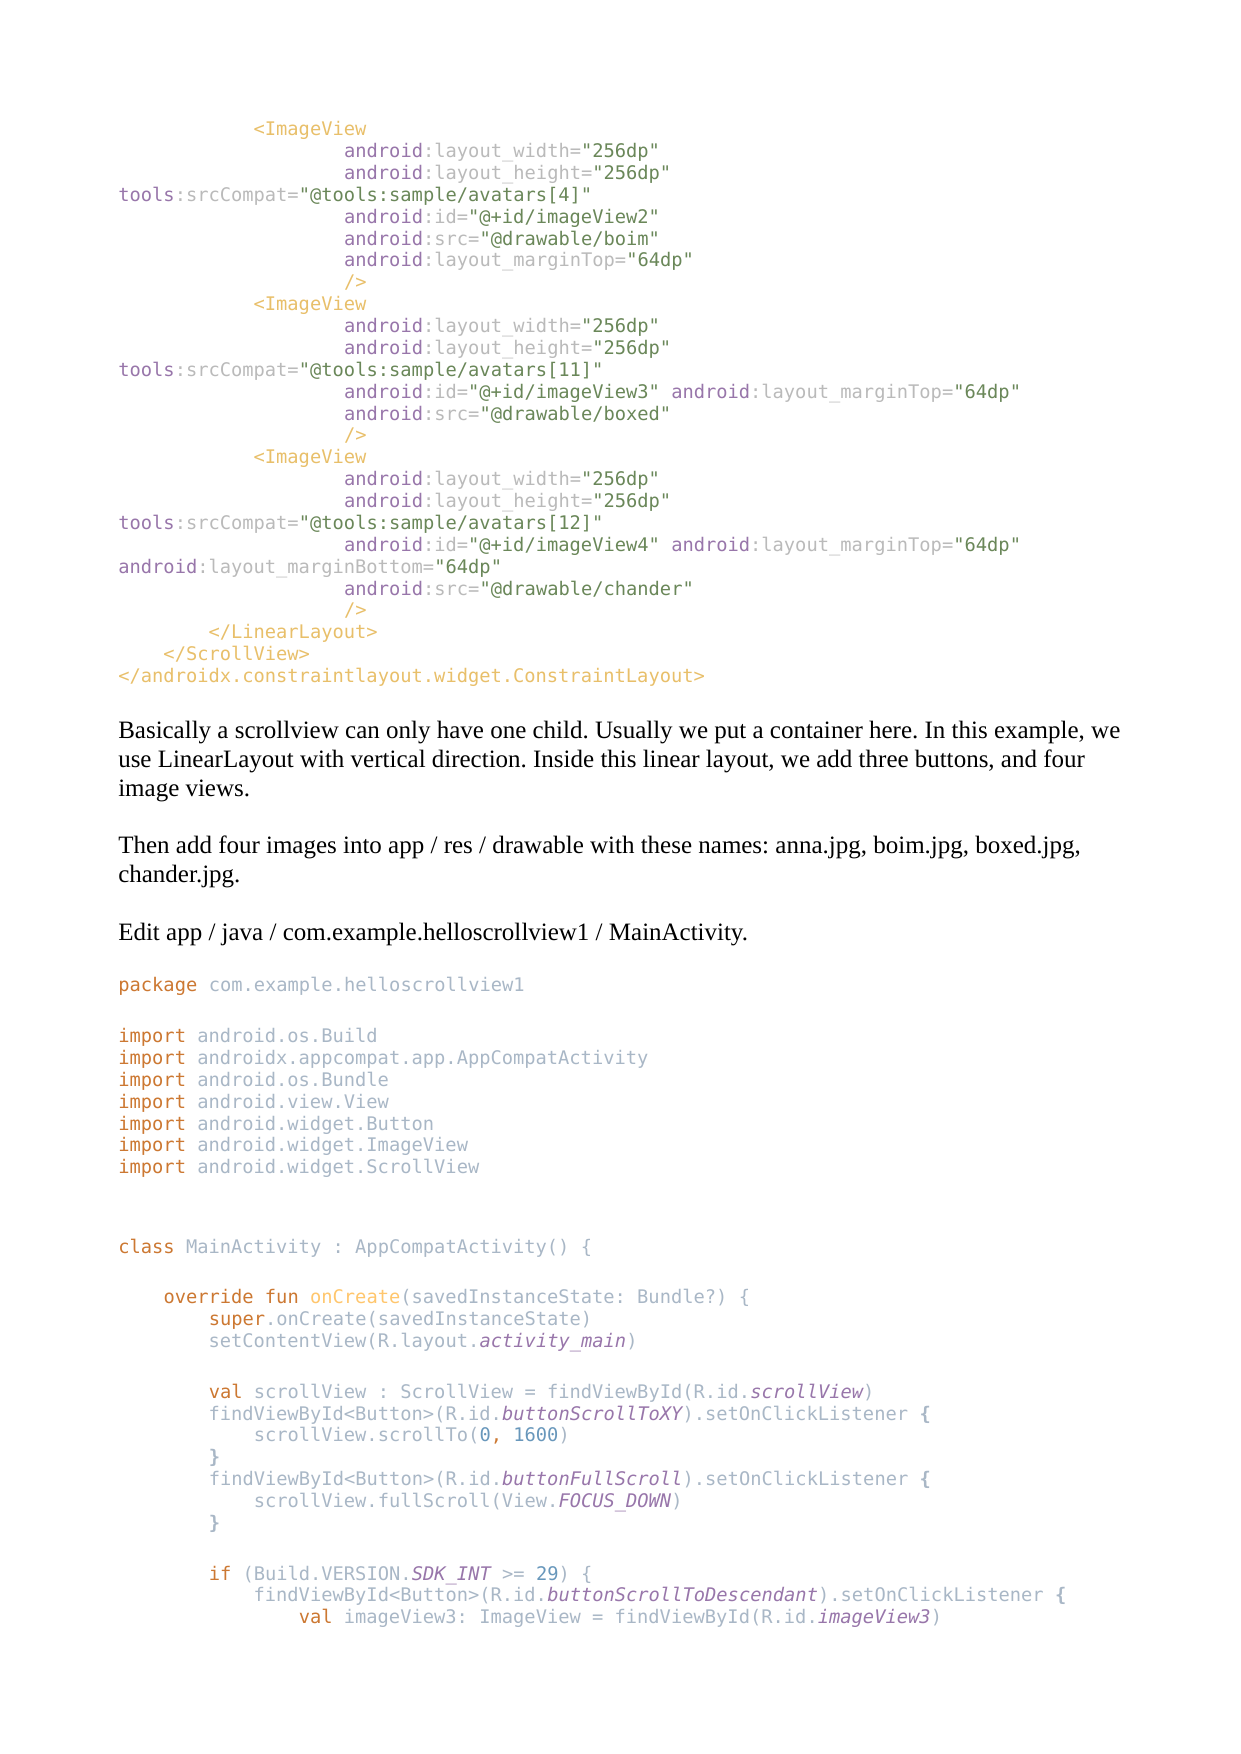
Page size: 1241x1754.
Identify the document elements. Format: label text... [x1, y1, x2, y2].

text Basically a scrollview can only have one child. Usually we put a container here. In this example, we use LinearLayout with vertical direction. Inside this linear layout, we add three buttons, and four image views. [118, 716, 1122, 802]
text package com.example.helloscrollview1 import android.os.Build import androidx.appcompat.app.AppCompatActivity import android.os.Bundle import android.view.View import android.widget.Button import android.widget.ImageView import android.widget.ScrollView class MainActivity : AppCompatActivity() { override fun onCreate(savedInstanceState: Bundle?) { super.onCreate(savedInstanceState) setContentView(R.layout.activity_main) val scrollView : ScrollView = findViewById(R.id.scrollView) findViewById<Button>(R.id.buttonScrollToXY).setOnClickListener { scrollView.scrollTo(0, 1600) } findViewById<Button>(R.id.buttonFullScroll).setOnClickListener { scrollView.fullScroll(View.FOCUS_DOWN) } if (Build.VERSION.SDK_INT >= 29) { findViewById<Button>(R.id.buttonScrollToDescendant).setOnClickListener { val imageView3: ImageView = findViewById(R.id.imageView3) [118, 974, 1122, 1628]
text Then add four images into app / res / drawable with these names: anna.jpg, boim.jpg, boxed.jpg, chander.jpg. [118, 831, 1122, 888]
text Edit app / java / com.example.helloscrollview1 / MainActivity. [118, 917, 1122, 946]
text <ImageView android:layout_width="256dp" android:layout_height="256dp" tools:srcCompat="@tools:sample/avatars[4]" android:id="@+id/imageView2" android:src="@drawable/boim" android:layout_marginTop="64dp" /> <ImageView android:layout_width="256dp" android:layout_height="256dp" tools:srcCompat="@tools:sample/avatars[11]" android:id="@+id/imageView3" android:layout_marginTop="64dp" android:src="@drawable/boxed" /> <ImageView android:layout_width="256dp" android:layout_height="256dp" tools:srcCompat="@tools:sample/avatars[12]" android:id="@+id/imageView4" android:layout_marginTop="64dp" android:layout_marginBottom="64dp" android:src="@drawable/chander" /> </LinearLayout> </ScrollView> </androidx.constraintlayout.widget.ConstraintLayout> [118, 118, 1122, 687]
